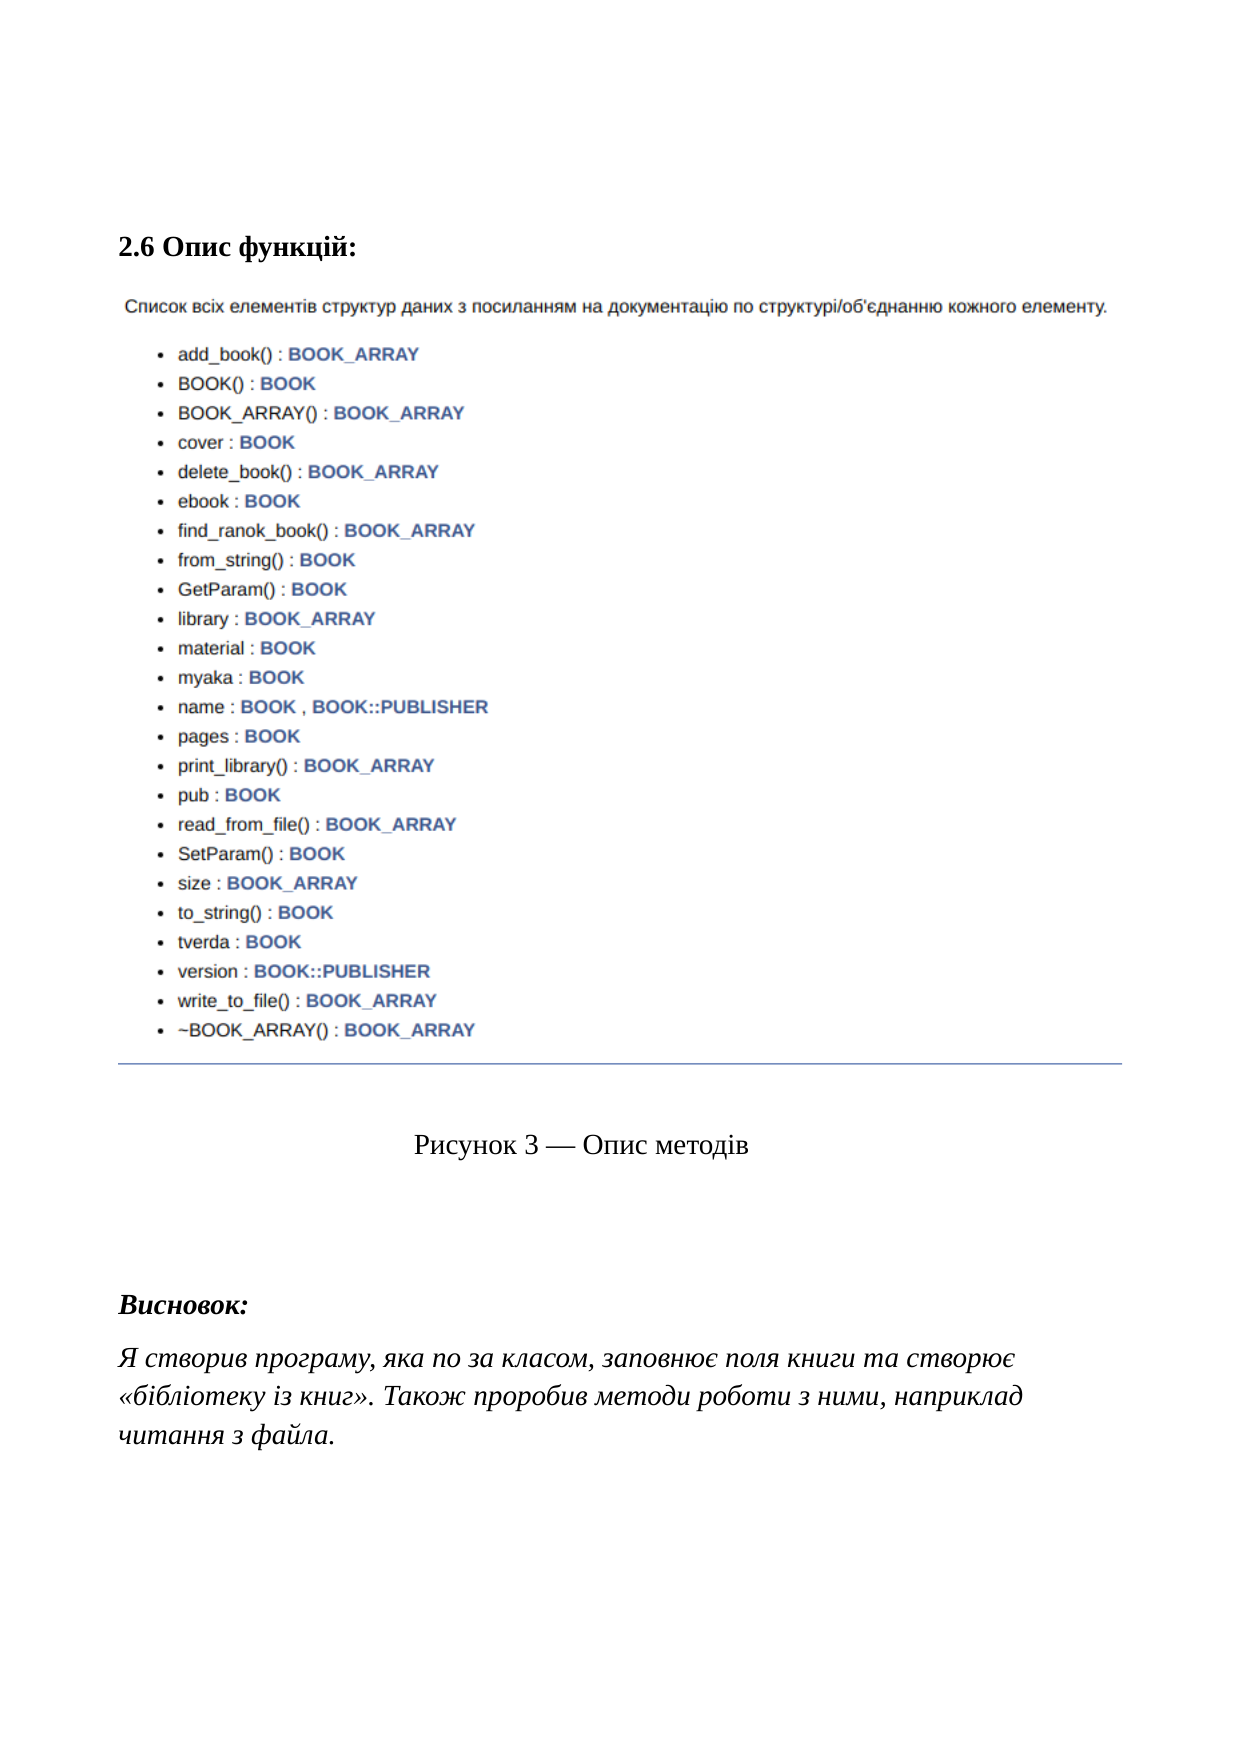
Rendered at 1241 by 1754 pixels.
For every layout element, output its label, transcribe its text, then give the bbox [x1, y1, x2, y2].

text Рисунок 3 — Опис методів [118, 1127, 1122, 1161]
text Висновок: [118, 1287, 1122, 1320]
text 2.6 Опис функцій: [118, 229, 1122, 263]
text Я створив програму, яка по за класом, заповнює поля книги та створює «бібліотеку із книг». Також проробив методи роботи з ними, наприклад читання з файла. [118, 1340, 1122, 1451]
picture [118, 282, 1123, 1070]
